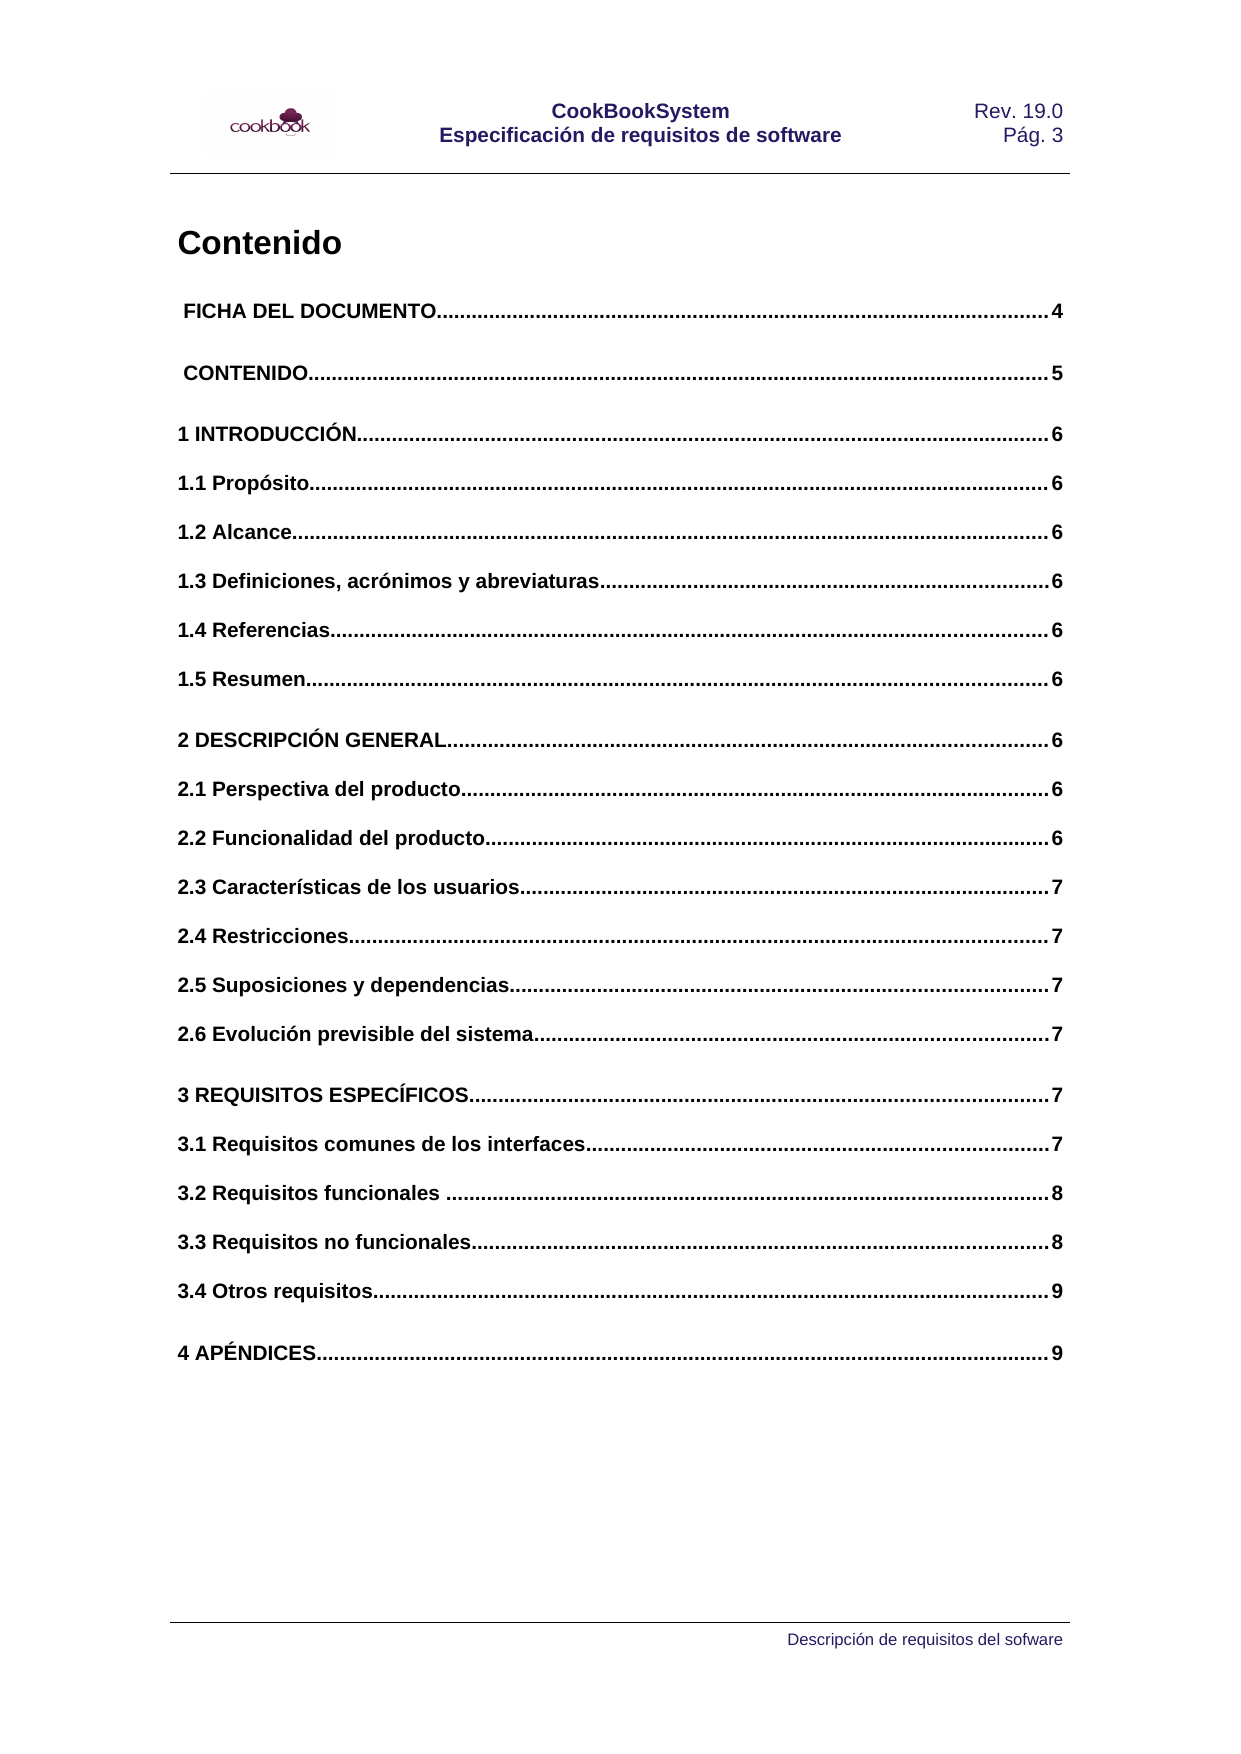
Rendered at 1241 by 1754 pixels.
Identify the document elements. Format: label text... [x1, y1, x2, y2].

text 1.4 Referencias 6 [177, 618, 1063, 642]
text 1 Introducción 6 [177, 422, 1063, 446]
text 1.5 Resumen 6 [177, 667, 1063, 691]
text 3 Requisitos específicos 7 [177, 1083, 1063, 1107]
text 4 Apéndices 9 [177, 1341, 1063, 1364]
text 3.3 Requisitos no funcionales 8 [177, 1230, 1063, 1254]
text 3.1 Requisitos comunes de los interfaces 7 [177, 1132, 1063, 1156]
text 2 Descripción general 6 [177, 728, 1063, 752]
text 2.5 Suposiciones y dependencias 7 [177, 973, 1063, 997]
text 2.2 Funcionalidad del producto 6 [177, 826, 1063, 850]
text 2.1 Perspectiva del producto 6 [177, 777, 1063, 801]
text 3.2 Requisitos funcionales 8 [177, 1181, 1063, 1205]
text 3.4 Otros requisitos 9 [177, 1279, 1063, 1303]
text Contenido [177, 223, 1063, 261]
text 2.4 Restricciones 7 [177, 924, 1063, 948]
text 1.1 Propósito 6 [177, 471, 1063, 495]
text Ficha del documento 4 [177, 299, 1063, 323]
text Contenido 5 [177, 360, 1063, 384]
text 2.3 Características de los usuarios 7 [177, 875, 1063, 899]
picture [203, 90, 340, 157]
text 2.6 Evolución previsible del sistema 7 [177, 1022, 1063, 1046]
text 1.3 Definiciones, acrónimos y abreviaturas 6 [177, 569, 1063, 593]
text 1.2 Alcance 6 [177, 520, 1063, 544]
